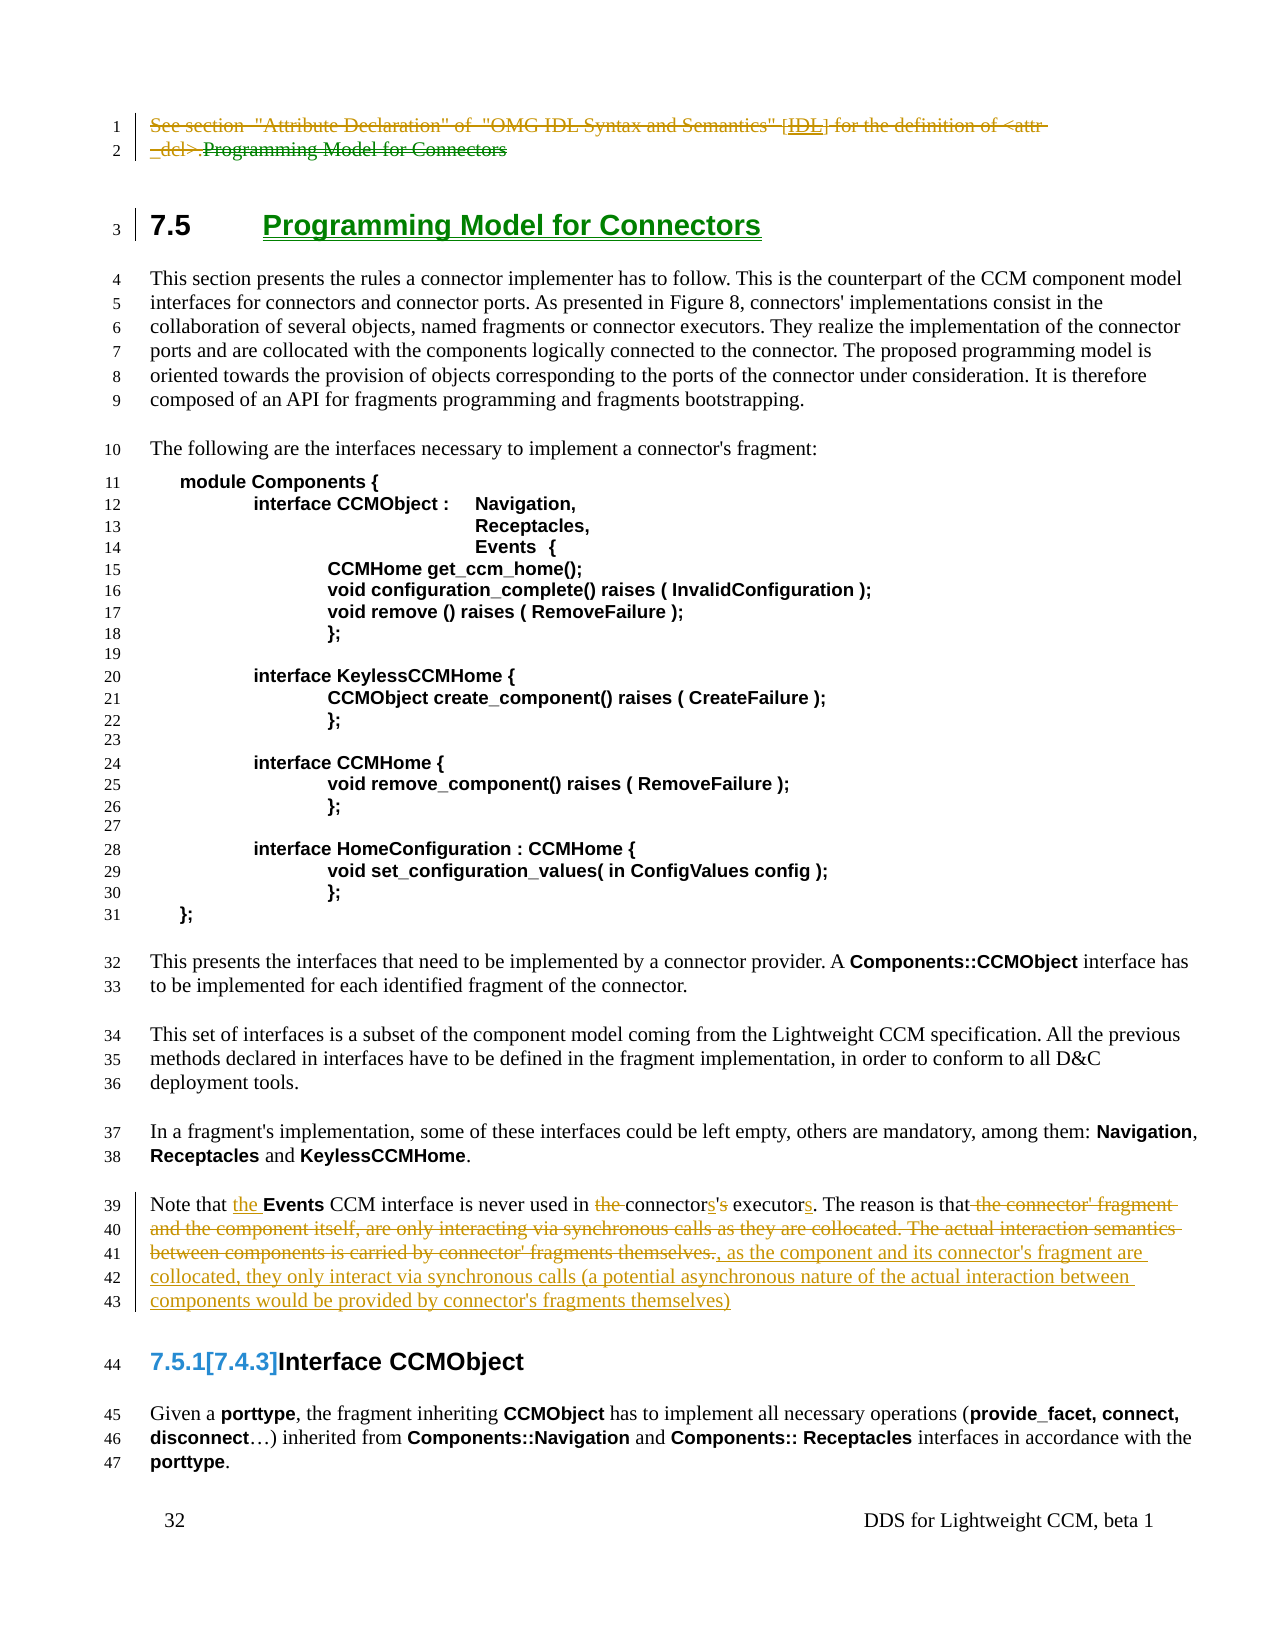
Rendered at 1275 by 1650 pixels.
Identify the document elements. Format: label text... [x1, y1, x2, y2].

text void set_configuration_values( in ConfigValues config ); [179, 859, 1200, 881]
text CCMHome get_ccm_home(); [179, 557, 1200, 579]
text }; [179, 708, 1200, 730]
text This presents the interfaces that need to be implemented by a connector provider. A Components::CCMObject interface has to be implemented for each identified fragment of the connector. [150, 949, 1200, 997]
text Receptacles, [179, 514, 1200, 536]
text interface CCMHome { [179, 752, 1200, 773]
text }; [179, 622, 1200, 644]
text module Components { [179, 471, 1200, 493]
text void configuration_complete() raises ( InvalidConfiguration ); [179, 579, 1200, 601]
subtitle Interface CCMObject [150, 1347, 1200, 1376]
subtitle Programming Model for Connectors [150, 208, 1200, 241]
text interface KeylessCCMHome { [179, 665, 1200, 687]
text void remove () raises ( RemoveFailure ); [179, 601, 1200, 622]
text }; [179, 902, 1200, 924]
text interface CCMObject : Navigation, [179, 493, 1200, 514]
text This section presents the rules a connector implementer has to follow. This is the counterpart of the CCM component model interfaces for connectors and connector ports. As presented in Figure 8, connectors' implementations consist in the collaboration of several objects, named fragments or connector executors. They realize the implementation of the connector ports and are collocated with the components logically connected to the connector. The proposed programming model is oriented towards the provision of objects corresponding to the ports of the connector under consideration. It is therefore composed of an API for fragments programming and fragments bootstrapping. [150, 266, 1200, 411]
text Events { [179, 536, 1200, 557]
text }; [179, 881, 1200, 902]
text Note that the Events CCM interface is never used in connectors' executors. The reason is that, as the component and its connector's fragment are collocated, they only interact via synchronous calls (a potential asynchronous nature of the actual interaction between components would be provided by connector's fragments themselves) [150, 1192, 1200, 1312]
text }; [179, 795, 1200, 816]
text void remove_component() raises ( RemoveFailure ); [179, 773, 1200, 795]
text interface HomeConfiguration : CCMHome { [179, 838, 1200, 859]
text This set of interfaces is a subset of the component model coming from the Lightweight CCM specification. All the previous methods declared in interfaces have to be defined in the fragment implementation, in order to conform to all D&C deployment tools. [150, 1022, 1200, 1094]
text In a fragment's implementation, some of these interfaces could be left empty, others are mandatory, among them: Navigation, Receptacles and KeylessCCMHome. [150, 1119, 1200, 1167]
text CCMObject create_component() raises ( CreateFailure ); [179, 687, 1200, 708]
text Given a porttype, the fragment inheriting CCMObject has to implement all necessary operations (provide_facet, connect, disconnect…) inherited from Components::Navigation and Components:: Receptacles interfaces in accordance with the porttype. [150, 1401, 1200, 1473]
text The following are the interfaces necessary to implement a connector's fragment: [150, 435, 1200, 459]
